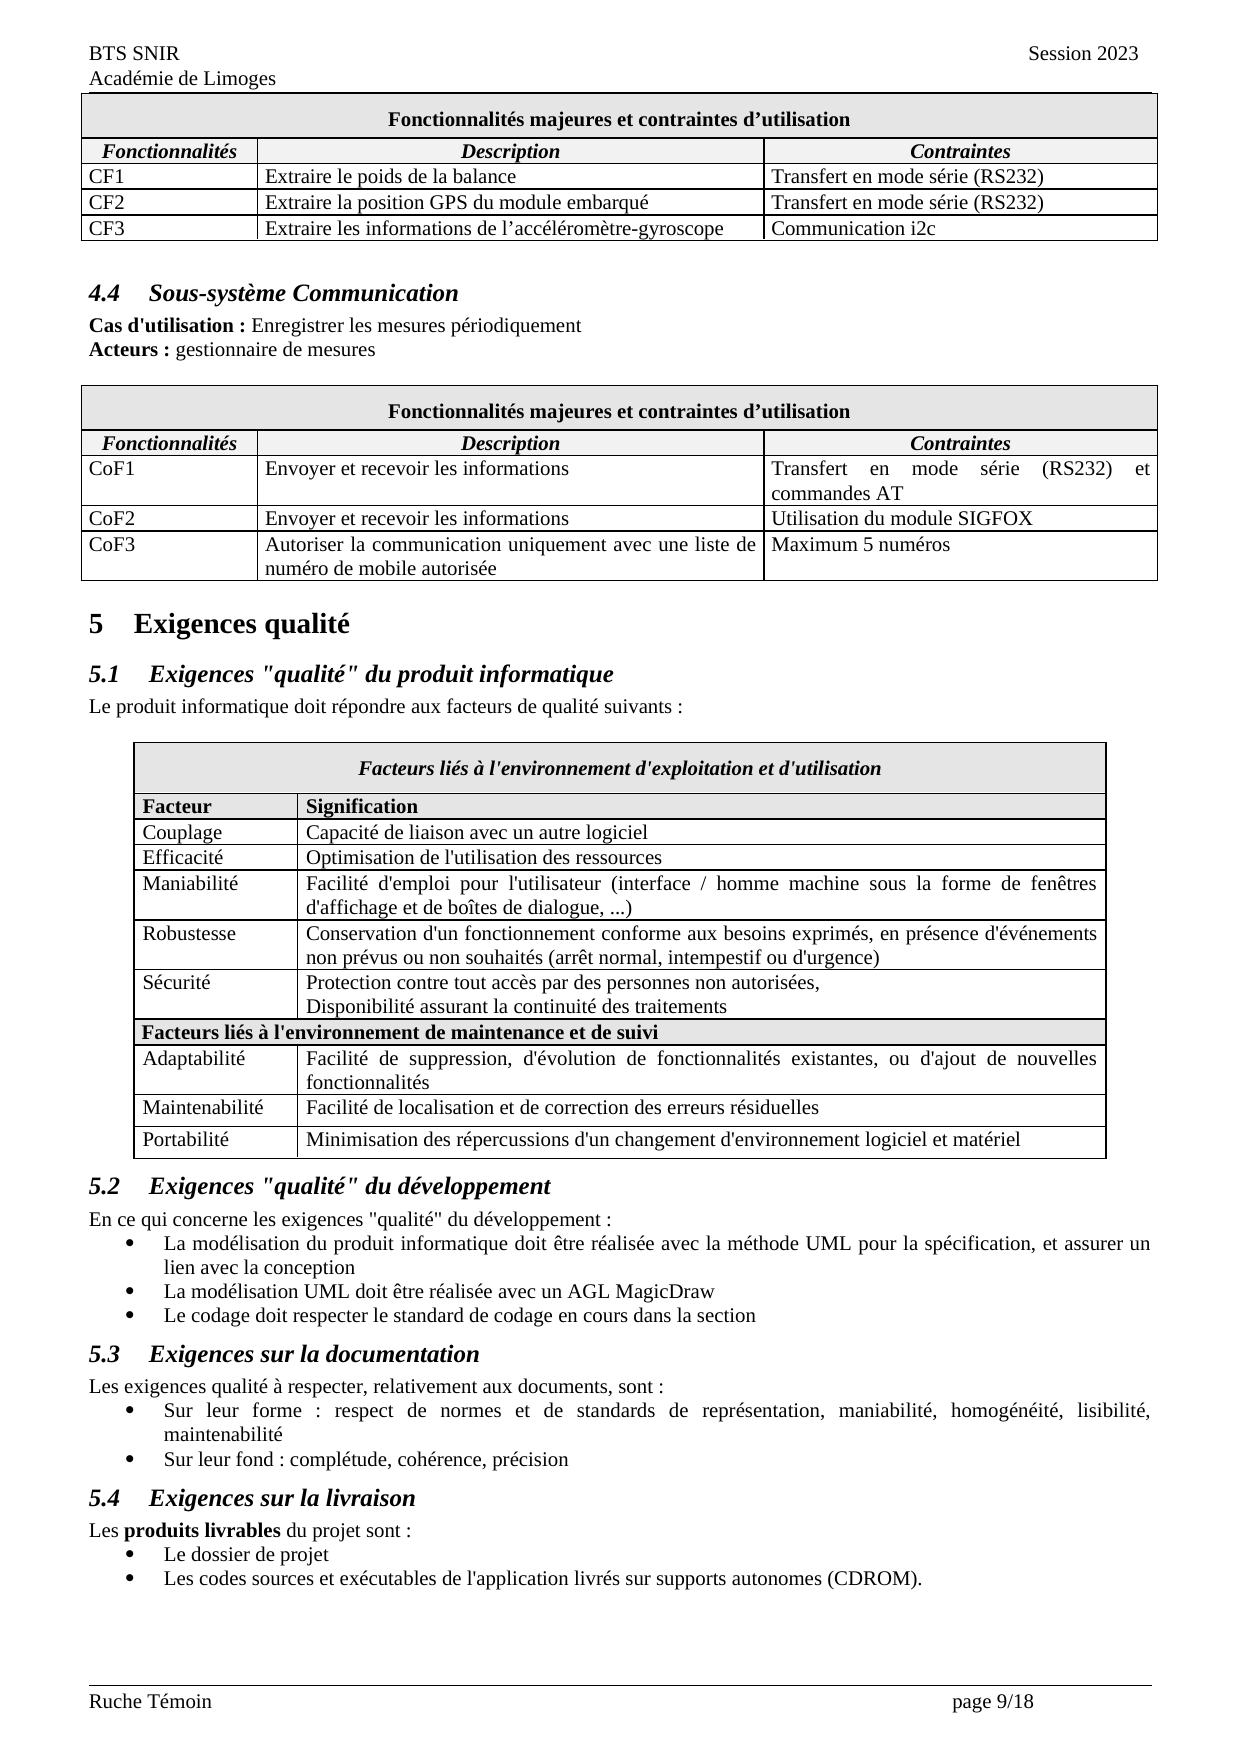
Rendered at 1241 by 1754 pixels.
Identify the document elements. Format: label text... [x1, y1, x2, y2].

table_cell Minimisation des répercussions d'un changement d'environnement logiciel et matériel [298, 1127, 1105, 1157]
table_cell Description [258, 139, 763, 163]
list Le dossier de projet [126, 1542, 1152, 1566]
table_cell Communication i2c [765, 216, 1157, 239]
table_cell CF2 [82, 190, 257, 214]
table_header Facteurs liés à l'environnement d'exploitation et d'utilisation [135, 743, 1105, 792]
text Acteurs : gestionnaire de mesures [89, 337, 1152, 361]
table_cell Facteur [135, 794, 297, 818]
table_cell Maintenabilité [135, 1095, 297, 1126]
table_cell Autoriser la communication uniquement avec une liste de numéro de mobile autorisée [258, 532, 763, 580]
list Sur leur forme : respect de normes et de standards de représentation, maniabilité, homogénéité, lisibilité, maintenabilité [126, 1398, 1152, 1446]
table_cell Sécurité [135, 970, 297, 1018]
table_cell Adaptabilité [135, 1046, 297, 1094]
text Les exigences qualité à respecter, relativement aux documents, sont : [89, 1374, 1152, 1398]
table_cell Facilité d'emploi pour l'utilisateur (interface / homme machine sous la forme de fenêtres d'affichage et de boîtes de dialogue, ...) [298, 871, 1105, 919]
table_cell CF1 [82, 164, 257, 188]
subtitle Exigences sur la livraison [89, 1483, 1152, 1512]
text Le produit informatique doit répondre aux facteurs de qualité suivants : [89, 694, 1152, 718]
table_cell Extraire la position GPS du module embarqué [258, 190, 763, 214]
table_cell Capacité de liaison avec un autre logiciel [298, 820, 1105, 844]
table_cell Signification [298, 794, 1105, 818]
table_cell Transfert en mode série (RS232) [765, 164, 1157, 188]
table_cell Facteurs liés à l'environnement de maintenance et de suivi [135, 1020, 1105, 1044]
text Les produits livrables du projet sont : [89, 1518, 1152, 1542]
table_cell Protection contre tout accès par des personnes non autorisées, Disponibilité assurant la continuité des traitements [298, 970, 1105, 1018]
table_cell Portabilité [135, 1127, 297, 1157]
subtitle Exigences qualité [89, 606, 1152, 640]
table_cell Envoyer et recevoir les informations [258, 456, 763, 504]
table_cell CoF2 [82, 506, 257, 530]
table_cell Efficacité [135, 845, 297, 869]
list Sur leur fond : complétude, cohérence, précision [126, 1446, 1152, 1471]
table_cell Robustesse [135, 921, 297, 969]
table_cell Conservation d'un fonctionnement conforme aux besoins exprimés, en présence d'événements non prévus ou non souhaités (arrêt normal, intempestif ou d'urgence) [298, 921, 1105, 969]
table_cell CF3 [82, 216, 257, 239]
table_cell CoF1 [82, 456, 257, 504]
table_cell Extraire les informations de l’accéléromètre-gyroscope [258, 216, 763, 239]
table_cell Couplage [135, 820, 297, 844]
list Les codes sources et exécutables de l'application livrés sur supports autonomes (CDROM). [126, 1566, 1152, 1590]
table_cell Maniabilité [135, 871, 297, 919]
table_cell Fonctionnalités [82, 139, 257, 163]
table_cell Contraintes [765, 139, 1157, 163]
table_cell Transfert en mode série (RS232) et commandes AT [765, 456, 1157, 504]
text Cas d'utilisation : Enregistrer les mesures périodiquement [89, 313, 1152, 337]
table_cell Envoyer et recevoir les informations [258, 506, 763, 530]
table_cell Utilisation du module SIGFOX [765, 506, 1157, 530]
table_cell Transfert en mode série (RS232) [765, 190, 1157, 214]
table_cell Optimisation de l'utilisation des ressources [298, 845, 1105, 869]
table_cell Maximum 5 numéros [765, 532, 1157, 580]
list La modélisation UML doit être réalisée avec un AGL MagicDraw [126, 1279, 1152, 1303]
table_cell Contraintes [765, 431, 1157, 455]
list Le codage doit respecter le standard de codage en cours dans la section [126, 1303, 1152, 1327]
table_cell Fonctionnalités [82, 431, 257, 455]
subtitle Exigences "qualité" du produit informatique [89, 659, 1152, 687]
table_header Fonctionnalités majeures et contraintes d’utilisation [82, 94, 1157, 137]
text En ce qui concerne les exigences "qualité" du développement : [89, 1206, 1152, 1231]
subtitle Exigences "qualité" du développement [89, 1171, 1152, 1200]
table_header Fonctionnalités majeures et contraintes d’utilisation [82, 386, 1157, 429]
subtitle Sous-système Communication [89, 278, 1152, 306]
table_cell Facilité de suppression, d'évolution de fonctionnalités existantes, ou d'ajout de nouvelles fonctionnalités [298, 1046, 1105, 1094]
subtitle Exigences sur la documentation [89, 1339, 1152, 1368]
table_cell Description [258, 431, 763, 455]
table_cell CoF3 [82, 532, 257, 580]
table_cell Extraire le poids de la balance [258, 164, 763, 188]
table_cell Facilité de localisation et de correction des erreurs résiduelles [298, 1095, 1105, 1126]
list La modélisation du produit informatique doit être réalisée avec la méthode UML pour la spécification, et assurer un lien avec la conception [126, 1231, 1152, 1279]
